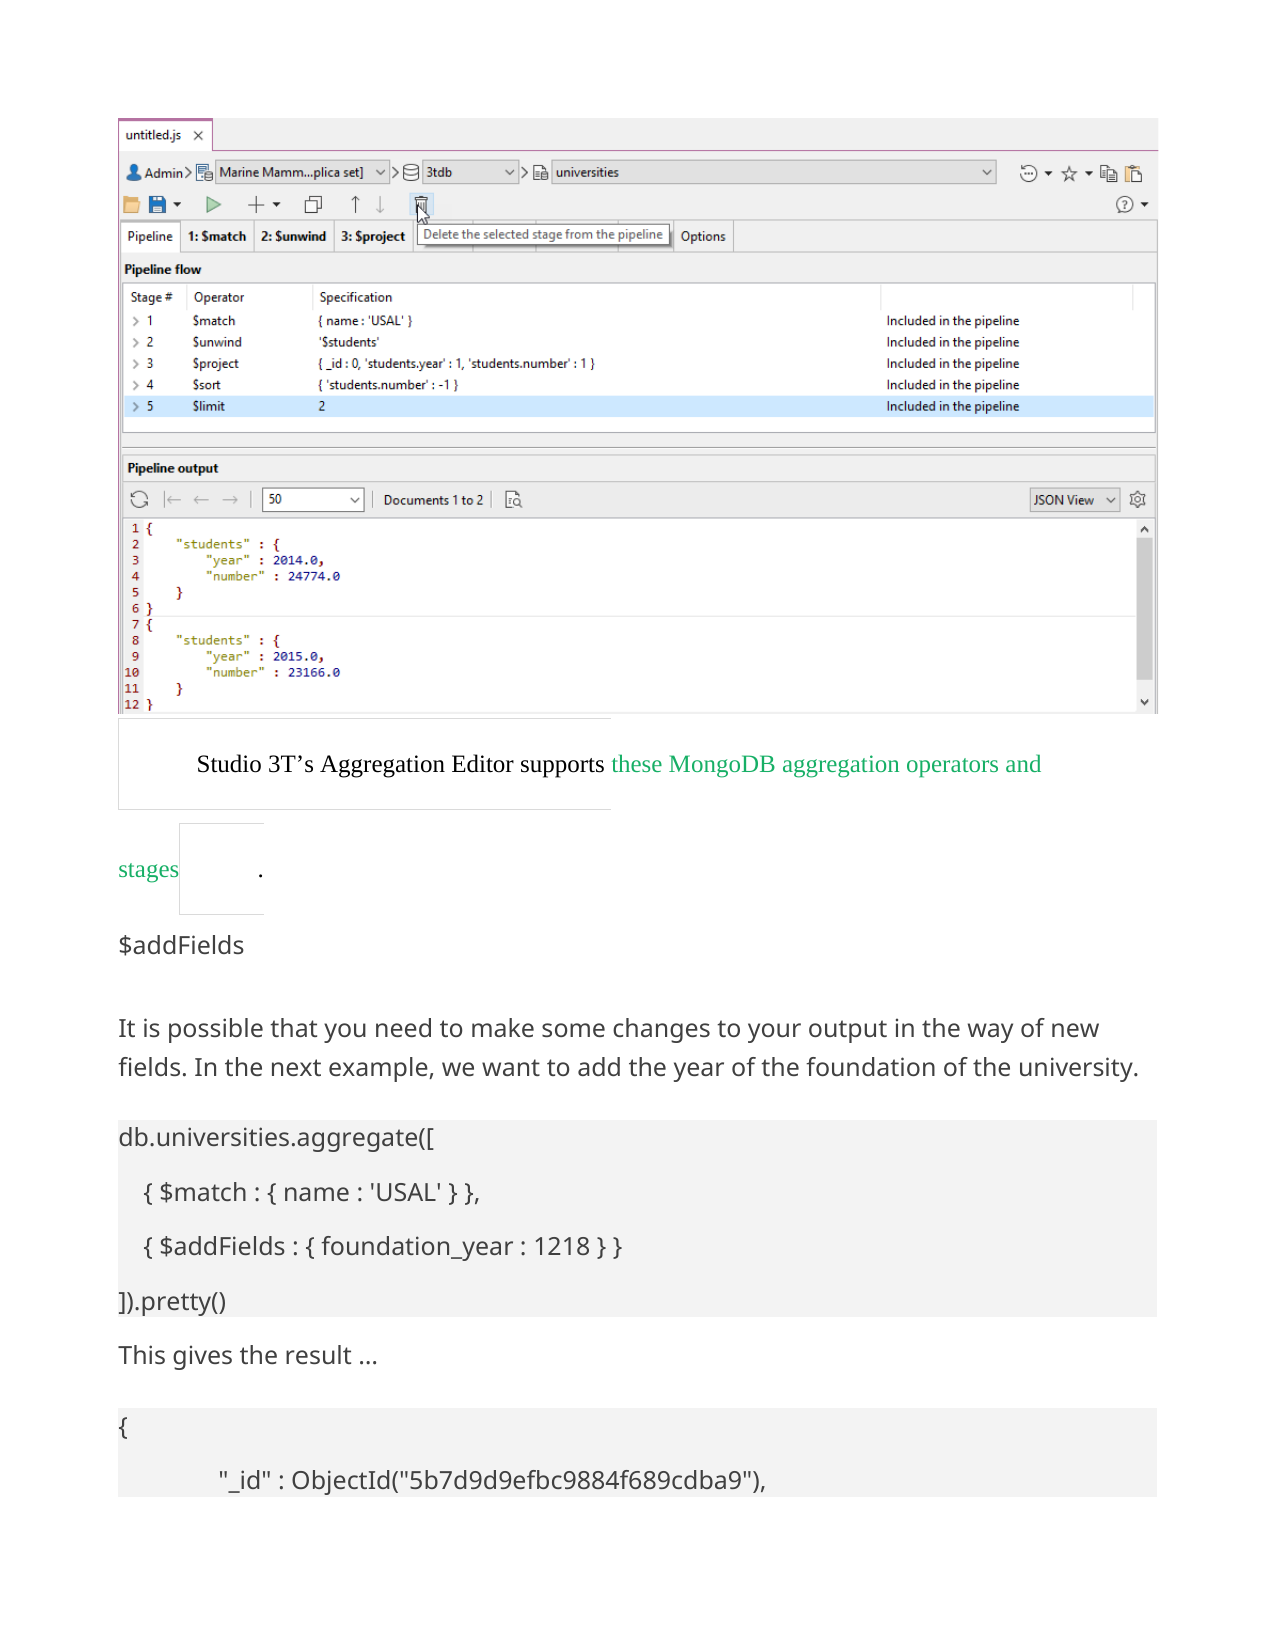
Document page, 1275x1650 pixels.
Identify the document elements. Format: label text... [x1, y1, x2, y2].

text { $match : { name : 'USAL' } }, [118, 1174, 1157, 1208]
picture [118, 118, 1159, 714]
text db.universities.aggregate([ [118, 1120, 1157, 1154]
text { $addFields : { foundation_year : 1218 } } [118, 1229, 1157, 1263]
text Studio 3T’s Aggregation Editor supports these MongoDB aggregation operators and stages. [118, 718, 1157, 914]
text It is possible that you need to make some changes to your output in the way of new fields. In the next example, we want to add the year of the foundation of the university. [118, 1010, 1157, 1083]
text "_id" : ObjectId("5b7d9d9efbc9884f689cdba9"), [118, 1463, 1157, 1497]
subtitle $addFields [118, 928, 1157, 962]
text ]).pretty() [118, 1283, 1157, 1317]
text { [118, 1408, 1157, 1442]
text This gives the result … [118, 1338, 1157, 1372]
